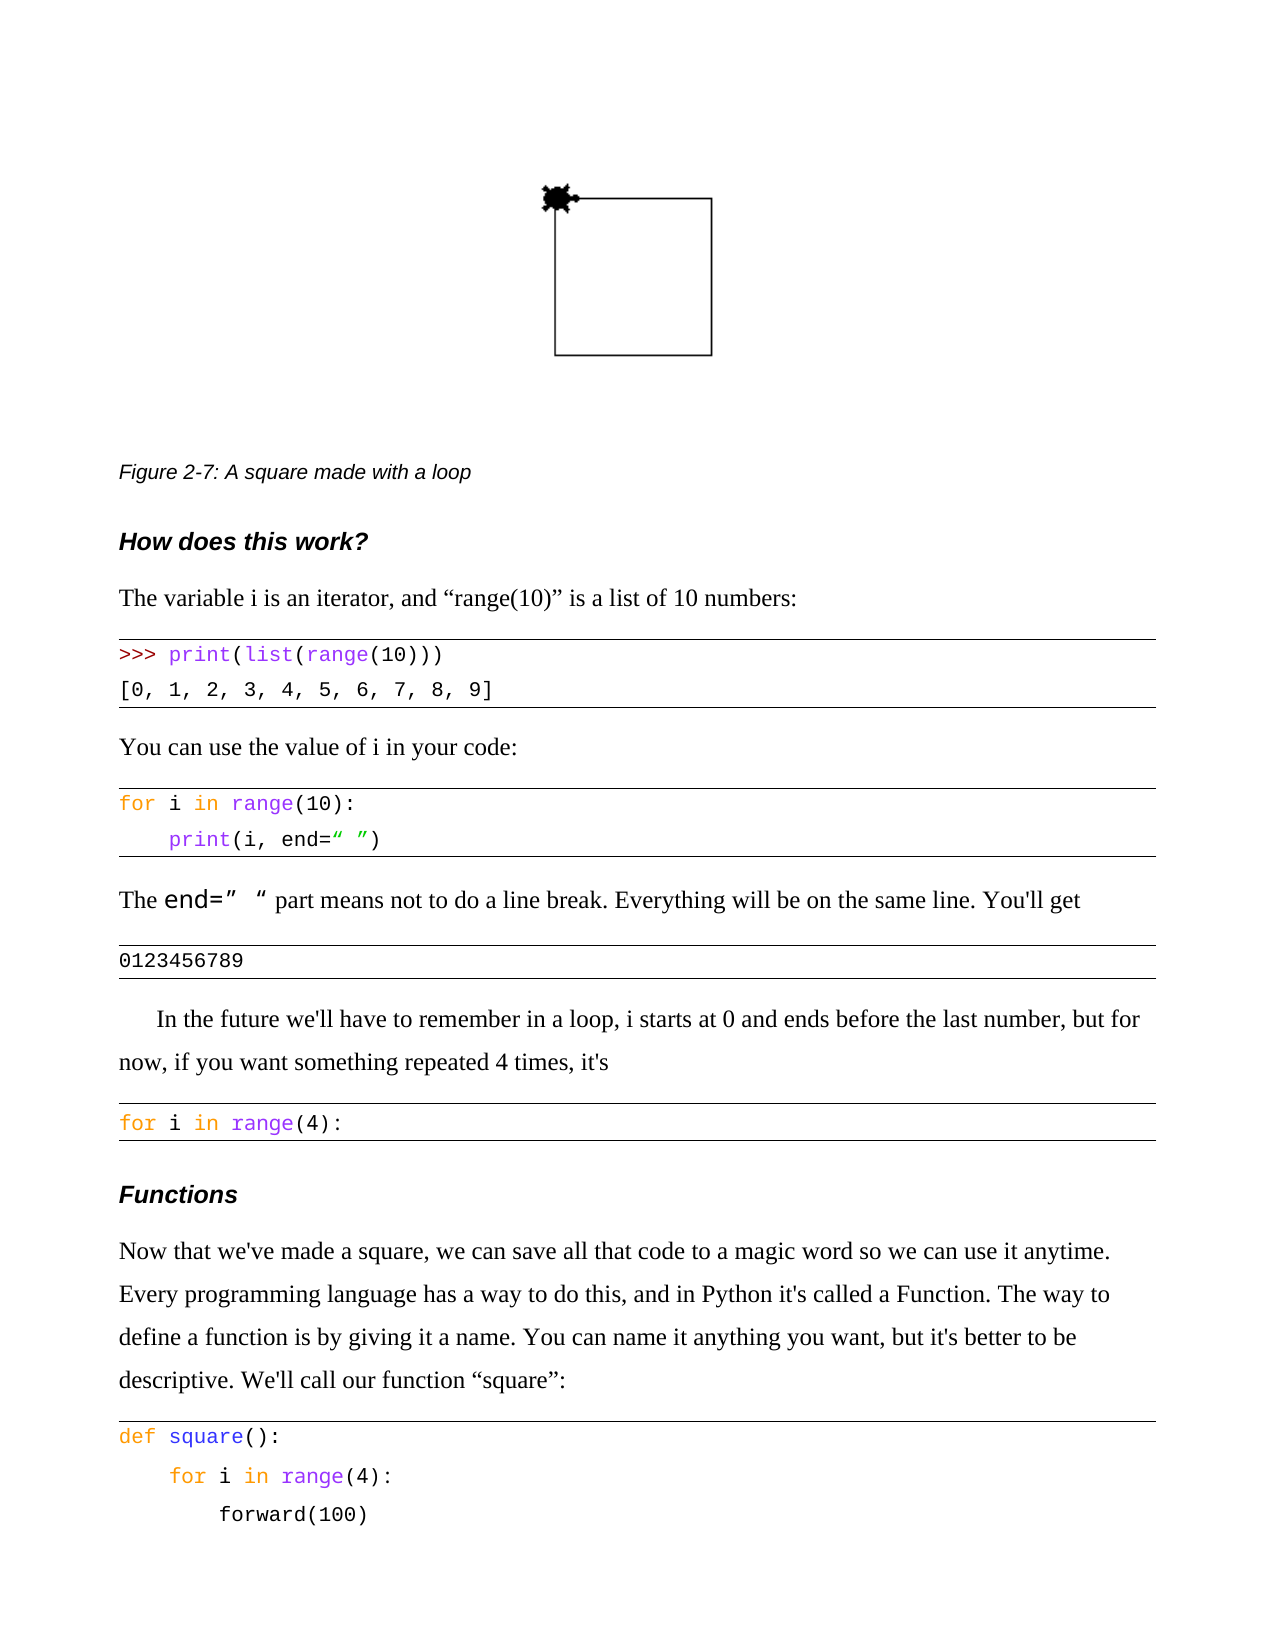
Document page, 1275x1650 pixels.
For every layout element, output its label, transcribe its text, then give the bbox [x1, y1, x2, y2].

text for i in range(10): [118, 789, 1156, 817]
text print(i, end=“ ”) [118, 829, 1156, 857]
text How does this work? [118, 527, 1156, 556]
text for i in range(4): [118, 1462, 1156, 1490]
text Now that we've made a square, we can save all that code to a magic word so we can use it anytime. Every programming language has a way to do this, and in Python it's called a Function. The way to define a function is by giving it a name. You can name it anything you want, but it's better to be descriptive. We'll call our function “square”: [118, 1236, 1156, 1394]
text Figure 2-7: A square made with a loop [118, 118, 1156, 484]
text for i in range(4): [118, 1104, 1156, 1141]
text In the future we'll have to remember in a loop, i starts at 0 and ends before the last number, but for now, if you want something repeated 4 times, it's [118, 1004, 1156, 1076]
text >>> print(list(range(10))) [118, 640, 1156, 667]
text forward(100) [118, 1504, 1156, 1528]
picture [481, 118, 794, 449]
text def square(): [118, 1422, 1156, 1450]
text [0, 1, 2, 3, 4, 5, 6, 7, 8, 9] [118, 679, 1156, 708]
text The end=” “ part means not to do a line break. Everything will be on the same line. You'll get [118, 882, 1156, 916]
text You can use the value of i in your code: [118, 732, 1156, 761]
text 0123456789 [118, 946, 1156, 979]
text The variable i is an iterator, and “range(10)” is a list of 10 numbers: [118, 583, 1156, 612]
text Functions [118, 1180, 1156, 1209]
